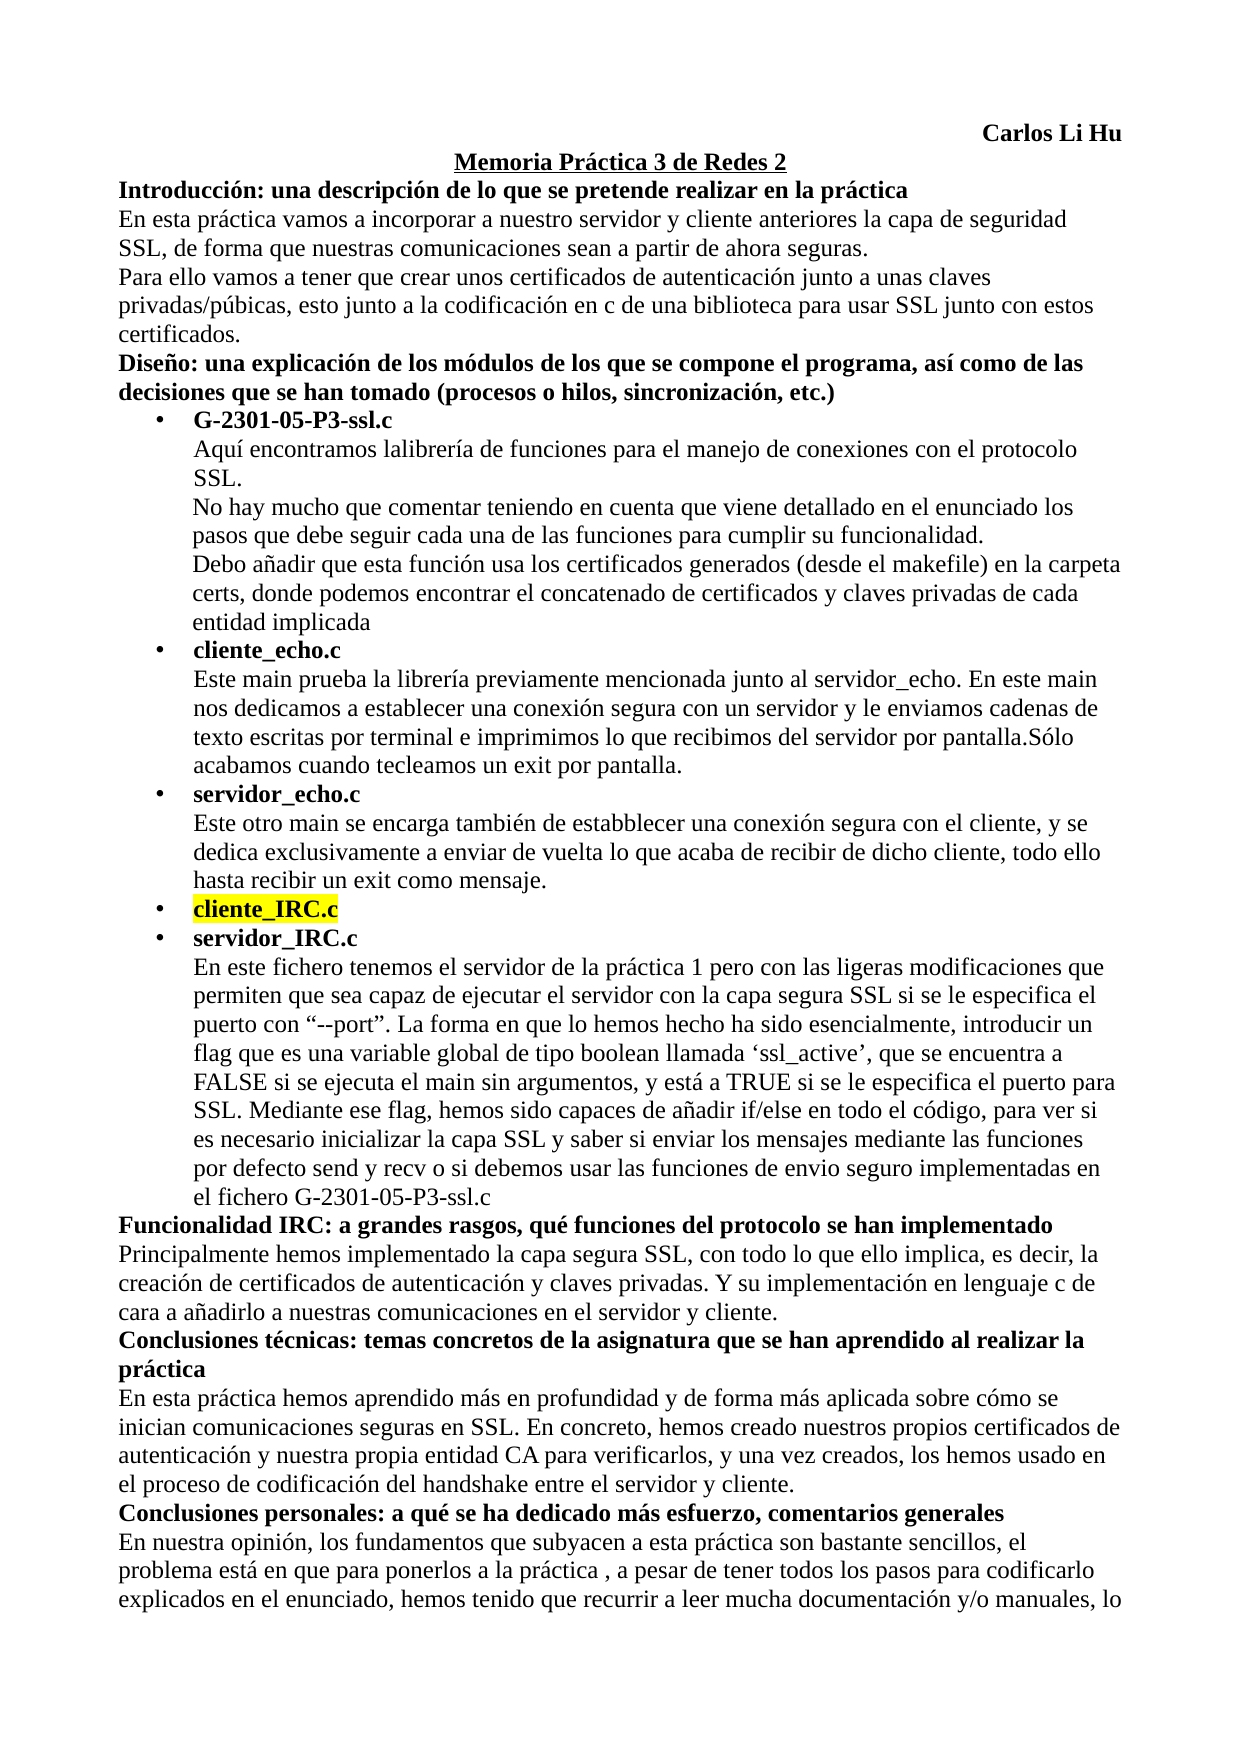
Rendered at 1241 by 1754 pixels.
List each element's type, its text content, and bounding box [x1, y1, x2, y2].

text decisiones que se han tomado (procesos o hilos, sincronización, etc.) [118, 377, 1122, 406]
text Para ello vamos a tener que crear unos certificados de autenticación junto a unas claves privadas/púbicas, esto junto a la codificación en c de una biblioteca para usar SSL junto con estos certificados. [118, 262, 1122, 348]
list G-2301-05-P3-ssl.c [156, 406, 1122, 434]
list Aquí encontramos lalibrería de funciones para el manejo de conexiones con el protocolo SSL. [156, 434, 1122, 492]
text Funcionalidad IRC: a grandes rasgos, qué funciones del protocolo se han implementado [118, 1211, 1122, 1239]
text Memoria Práctica 3 de Redes 2 [118, 147, 1122, 176]
list cliente_echo.c [156, 636, 1122, 664]
list En este fichero tenemos el servidor de la práctica 1 pero con las ligeras modificaciones que permiten que sea capaz de ejecutar el servidor con la capa segura SSL si se le especifica el puerto con “--port”. La forma en que lo hemos hecho ha sido esencialmente, introducir un flag que es una variable global de tipo boolean llamada ‘ssl_active’, que se encuentra a FALSE si se ejecuta el main sin argumentos, y está a TRUE si se le especifica el puerto para SSL. Mediante ese flag, hemos sido capaces de añadir if/else en todo el código, para ver si es necesario inicializar la capa SSL y saber si enviar los mensajes mediante las funciones por defecto send y recv o si debemos usar las funciones de envio seguro implementadas en el fichero G-2301-05-P3-ssl.c [156, 952, 1122, 1211]
list cliente_IRC.c [156, 894, 1122, 923]
text Principalmente hemos implementado la capa segura SSL, con todo lo que ello implica, es decir, la creación de certificados de autenticación y claves privadas. Y su implementación en lenguaje c de cara a añadirlo a nuestras comunicaciones en el servidor y cliente. [118, 1239, 1122, 1326]
text En esta práctica hemos aprendido más en profundidad y de forma más aplicada sobre cómo se inician comunicaciones seguras en SSL. En concreto, hemos creado nuestros propios certificados de autenticación y nuestra propia entidad CA para verificarlos, y una vez creados, los hemos usado en el proceso de codificación del handshake entre el servidor y cliente. [118, 1383, 1122, 1498]
text Diseño: una explicación de los módulos de los que se compone el programa, así como de las [118, 348, 1122, 377]
text Conclusiones personales: a qué se ha dedicado más esfuerzo, comentarios generales [118, 1498, 1122, 1527]
list Este main prueba la librería previamente mencionada junto al servidor_echo. En este main nos dedicamos a establecer una conexión segura con un servidor y le enviamos cadenas de texto escritas por terminal e imprimimos lo que recibimos del servidor por pantalla.Sólo acabamos cuando tecleamos un exit por pantalla. [156, 664, 1122, 779]
text No hay mucho que comentar teniendo en cuenta que viene detallado en el enunciado los pasos que debe seguir cada una de las funciones para cumplir su funcionalidad. [118, 492, 1122, 549]
text En esta práctica vamos a incorporar a nuestro servidor y cliente anteriores la capa de seguridad SSL, de forma que nuestras comunicaciones sean a partir de ahora seguras. [118, 204, 1122, 262]
text Carlos Li Hu [118, 118, 1122, 147]
text Debo añadir que esta función usa los certificados generados (desde el makefile) en la carpeta certs, donde podemos encontrar el concatenado de certificados y claves privadas de cada entidad implicada [118, 549, 1122, 636]
list servidor_echo.c [156, 779, 1122, 808]
text En nuestra opinión, los fundamentos que subyacen a esta práctica son bastante sencillos, el problema está en que para ponerlos a la práctica , a pesar de tener todos los pasos para codificarlo explicados en el enunciado, hemos tenido que recurrir a leer mucha documentación y/o manuales, lo [118, 1527, 1122, 1613]
text Introducción: una descripción de lo que se pretende realizar en la práctica [118, 176, 1122, 204]
list Este otro main se encarga también de estabblecer una conexión segura con el cliente, y se dedica exclusivamente a enviar de vuelta lo que acaba de recibir de dicho cliente, todo ello hasta recibir un exit como mensaje. [156, 808, 1122, 894]
text Conclusiones técnicas: temas concretos de la asignatura que se han aprendido al realizar la práctica [118, 1326, 1122, 1383]
list servidor_IRC.c [156, 923, 1122, 952]
